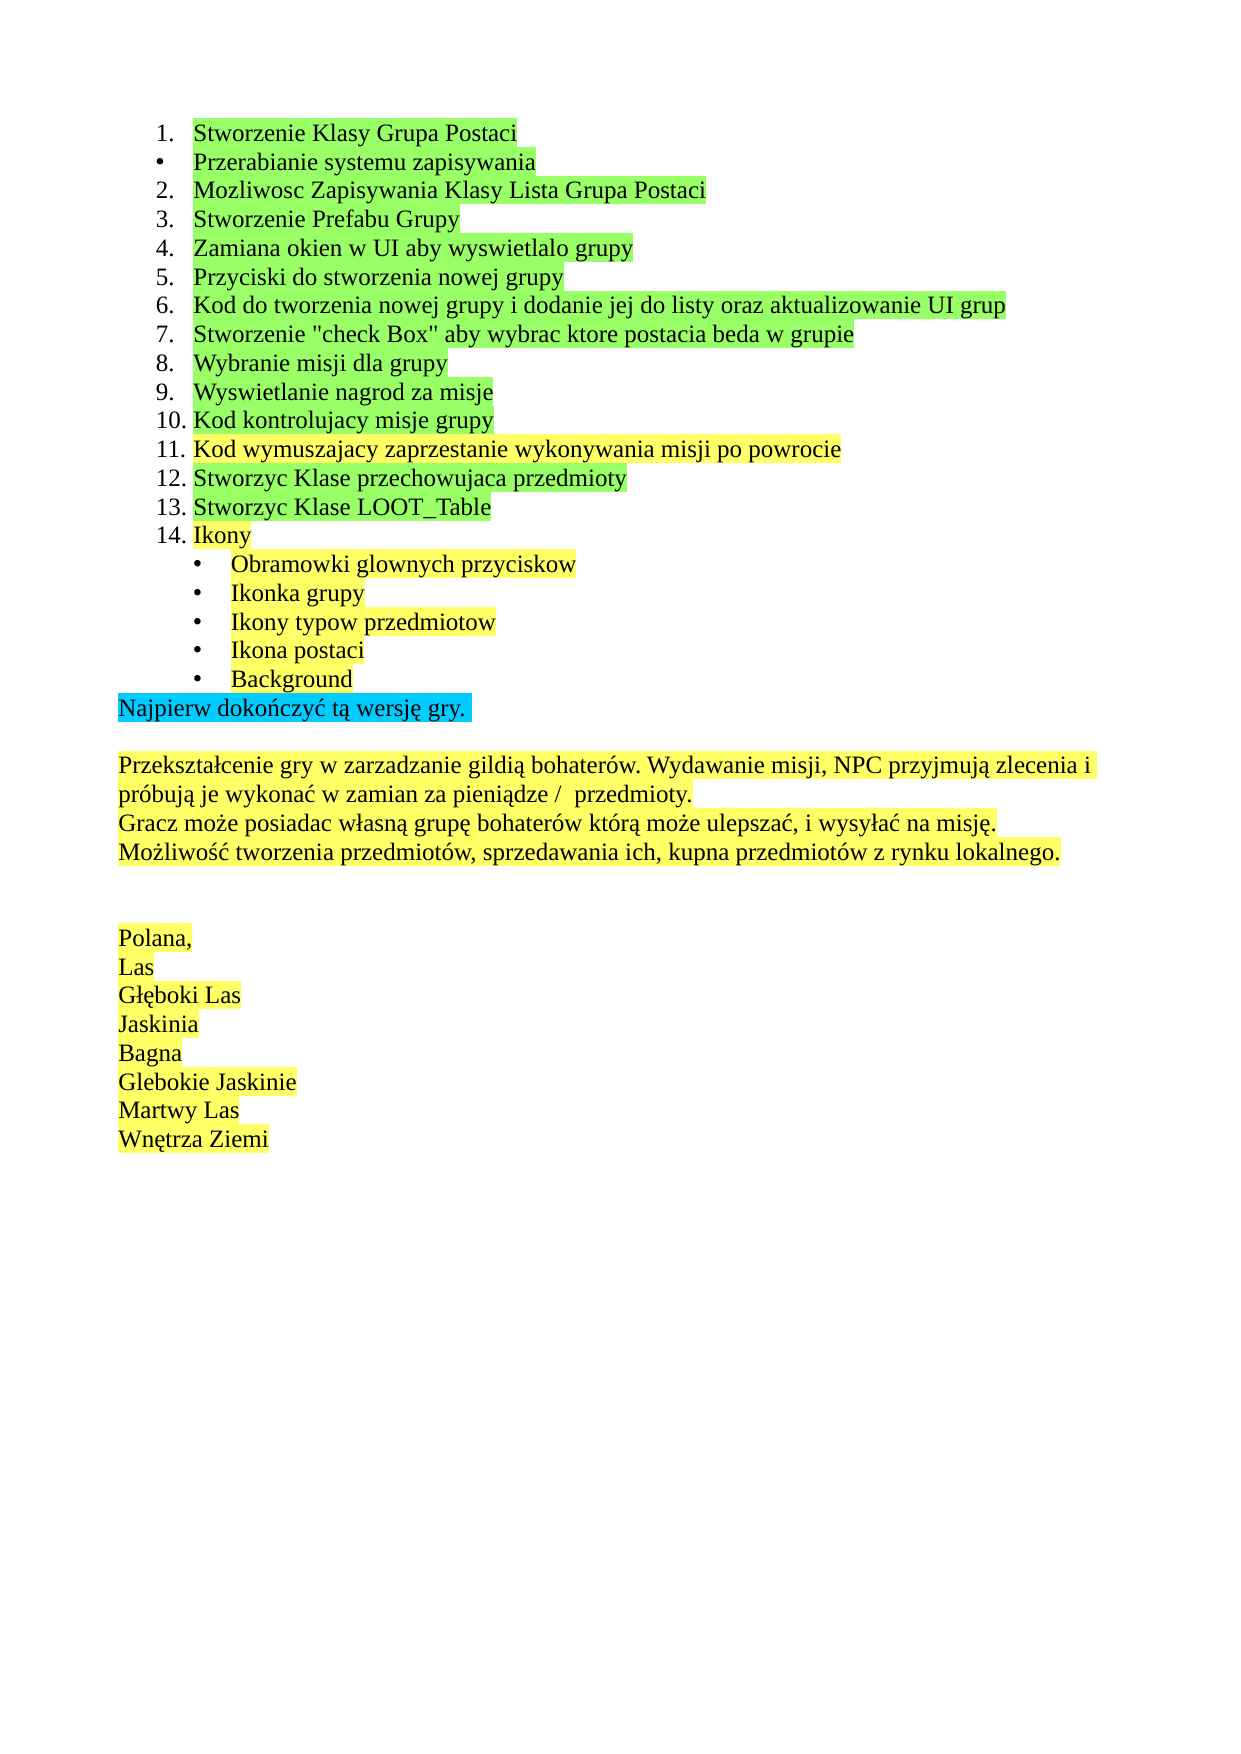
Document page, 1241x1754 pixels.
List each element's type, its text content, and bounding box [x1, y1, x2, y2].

list Ikona postaci [193, 636, 1122, 664]
list Ikony typow przedmiotow [193, 607, 1122, 636]
list Stworzenie "check Box" aby wybrac ktore postacia beda w grupie [156, 319, 1122, 348]
list Mozliwosc Zapisywania Klasy Lista Grupa Postaci [156, 176, 1122, 204]
list Stworzenie Prefabu Grupy [156, 204, 1122, 233]
text Najpierw dokończyć tą wersję gry. [118, 693, 1122, 722]
list Kod do tworzenia nowej grupy i dodanie jej do listy oraz aktualizowanie UI grup [156, 291, 1122, 319]
list Ikonka grupy [193, 578, 1122, 607]
text Glebokie Jaskinie [118, 1067, 1122, 1096]
list Wyswietlanie nagrod za misje [156, 377, 1122, 406]
list Zamiana okien w UI aby wyswietlalo grupy [156, 233, 1122, 262]
text Polana, [118, 923, 1122, 952]
text Głęboki Las [118, 981, 1122, 1009]
list Stworzyc Klase LOOT_Table [156, 492, 1122, 521]
list Wybranie misji dla grupy [156, 348, 1122, 377]
text Jaskinia [118, 1009, 1122, 1038]
text Wnętrza Ziemi [118, 1124, 1122, 1153]
list Przerabianie systemu zapisywania [156, 147, 1122, 176]
list Kod kontrolujacy misje grupy [156, 406, 1122, 434]
list Stworzyc Klase przechowujaca przedmioty [156, 463, 1122, 492]
text Martwy Las [118, 1096, 1122, 1124]
list Kod wymuszajacy zaprzestanie wykonywania misji po powrocie [156, 434, 1122, 463]
list Stworzenie Klasy Grupa Postaci [156, 118, 1122, 147]
text Las [118, 952, 1122, 981]
list Background [193, 664, 1122, 693]
text Przekształcenie gry w zarzadzanie gildią bohaterów. Wydawanie misji, NPC przyjmują zlecenia i próbują je wykonać w zamian za pieniądze / przedmioty. Gracz może posiadac własną grupę bohaterów którą może ulepszać, i wysyłać na misję. Możliwość tworzenia przedmiotów, sprzedawania ich, kupna przedmiotów z rynku lokalnego. [118, 751, 1122, 866]
list Przyciski do stworzenia nowej grupy [156, 262, 1122, 291]
list Ikony [156, 521, 1122, 549]
list Obramowki glownych przyciskow [193, 549, 1122, 578]
text Bagna [118, 1038, 1122, 1067]
